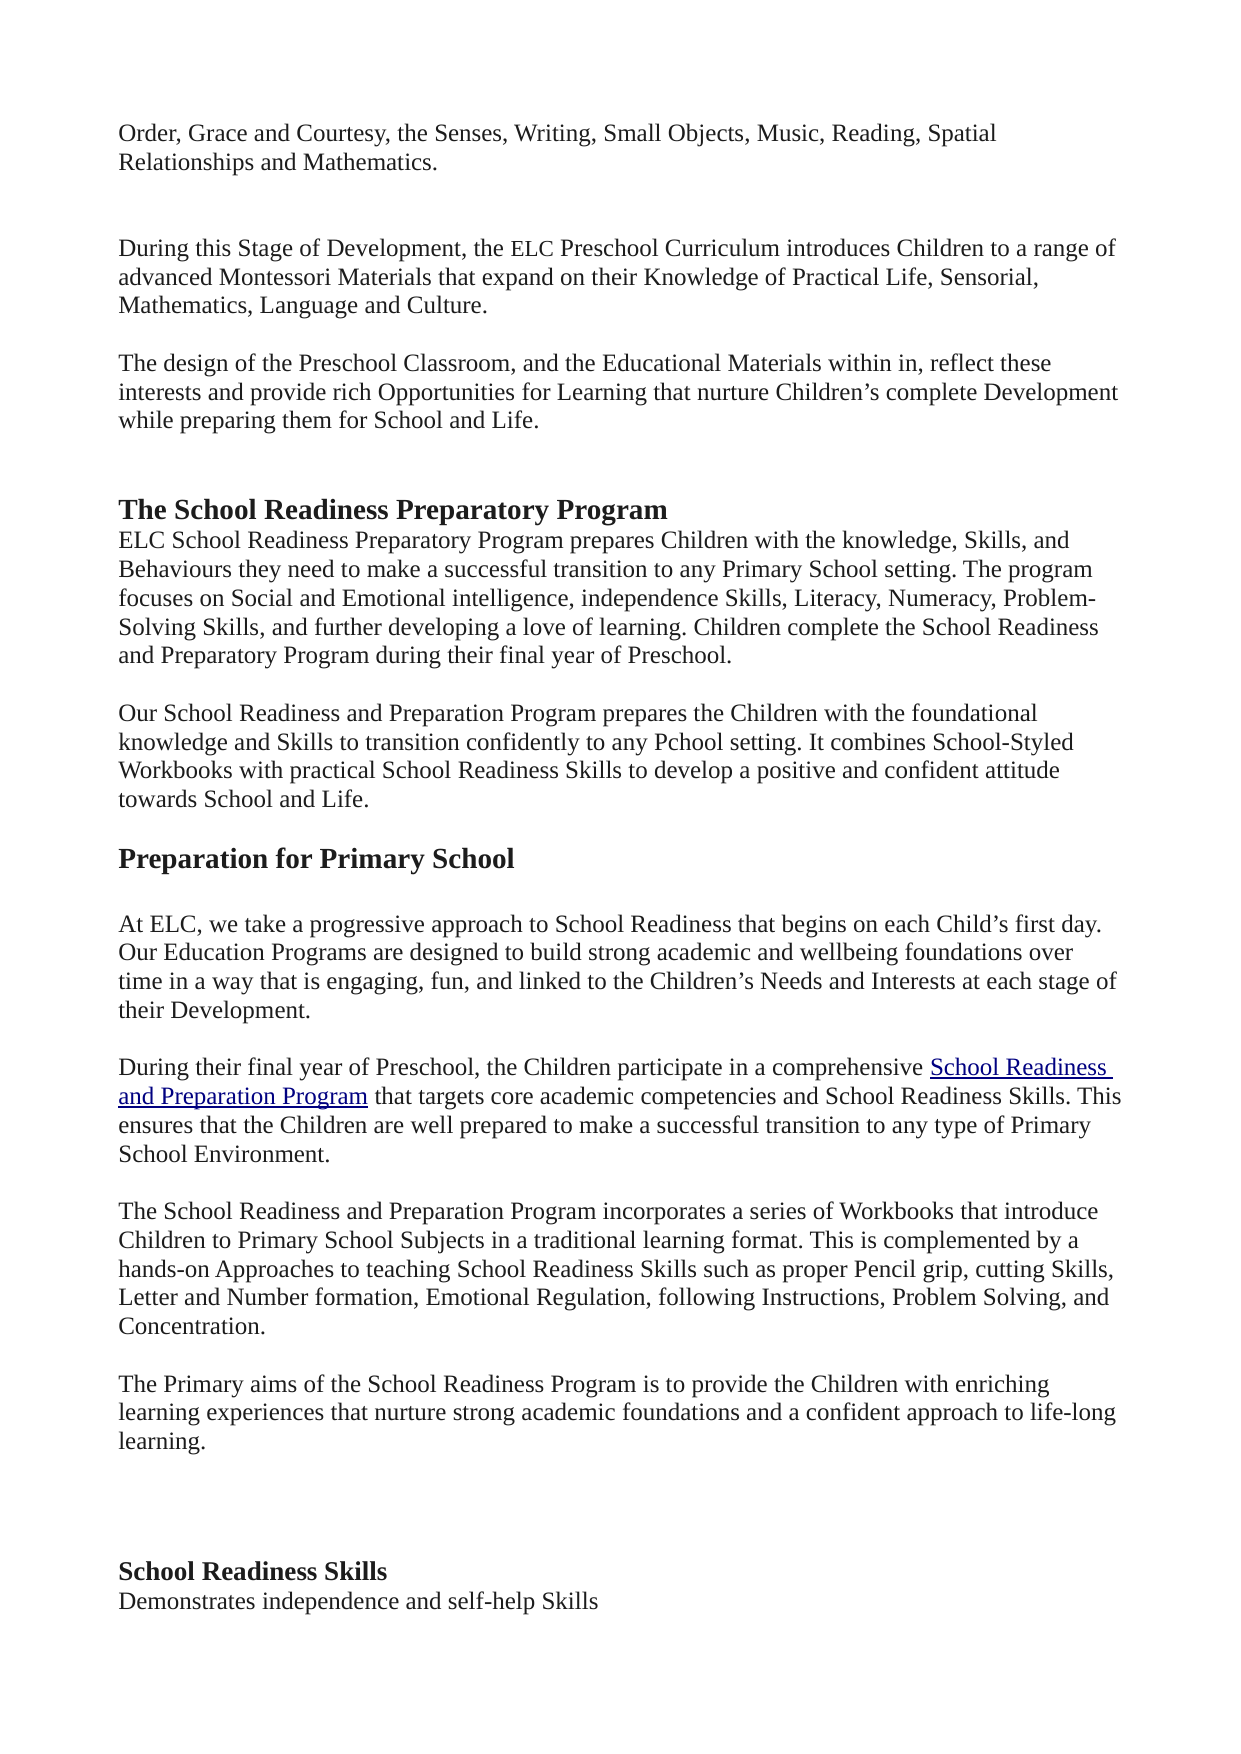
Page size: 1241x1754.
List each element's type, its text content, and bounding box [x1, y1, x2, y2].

text Order, Grace and Courtesy, the Senses, Writing, Small Objects, Music, Reading, Spatial Relationships and Mathematics. [118, 118, 1122, 176]
text ELC School Readiness Preparatory Program prepares Children with the knowledge, Skills, and Behaviours they need to make a successful transition to any Primary School setting. The program focuses on Social and Emotional intelligence, independence Skills, Literacy, Numeracy, Problem-Solving Skills, and further developing a love of learning. Children complete the School Readiness and Preparatory Program during their final year of Preschool. [118, 525, 1122, 669]
text The School Readiness Preparatory Program [118, 492, 1122, 525]
text The design of the Preschool Classroom, and the Educational Materials within in, reflect these interests and provide rich Opportunities for Learning that nurture Children’s complete Development while preparing them for School and Life. [118, 348, 1122, 434]
text The Primary aims of the School Readiness Program is to provide the Children with enriching learning experiences that nurture strong academic foundations and a confident approach to life-long learning. [118, 1369, 1122, 1455]
text During this Stage of Development, the ELC Preschool Curriculum introduces Children to a range of advanced Montessori Materials that expand on their Knowledge of Practical Life, Sensorial, Mathematics, Language and Culture. [118, 233, 1122, 319]
text Demonstrates independence and self-help Skills [118, 1586, 1122, 1615]
text Our School Readiness and Preparation Program prepares the Children with the foundational knowledge and Skills to transition confidently to any Pchool setting. It combines School-Styled Workbooks with practical School Readiness Skills to develop a positive and confident attitude towards School and Life. [118, 698, 1122, 813]
text The School Readiness and Preparation Program incorporates a series of Workbooks that introduce Children to Primary School Subjects in a traditional learning format. This is complemented by a hands-on Approaches to teaching School Readiness Skills such as proper Pencil grip, cutting Skills, Letter and Number formation, Emotional Regulation, following Instructions, Problem Solving, and Concentration. [118, 1196, 1122, 1340]
text Preparation for Primary School [118, 842, 1122, 875]
text During their final year of Preschool, the Children participate in a comprehensive School Readiness and Preparation Program that targets core academic competencies and School Readiness Skills. This ensures that the Children are well prepared to make a successful transition to any type of Primary School Environment. [118, 1052, 1122, 1167]
text At ELC, we take a progressive approach to School Readiness that begins on each Child’s first day. Our Education Programs are designed to build strong academic and wellbeing foundations over time in a way that is engaging, fun, and linked to the Children’s Needs and Interests at each stage of their Development. [118, 909, 1122, 1024]
text School Readiness Skills [118, 1555, 1122, 1586]
